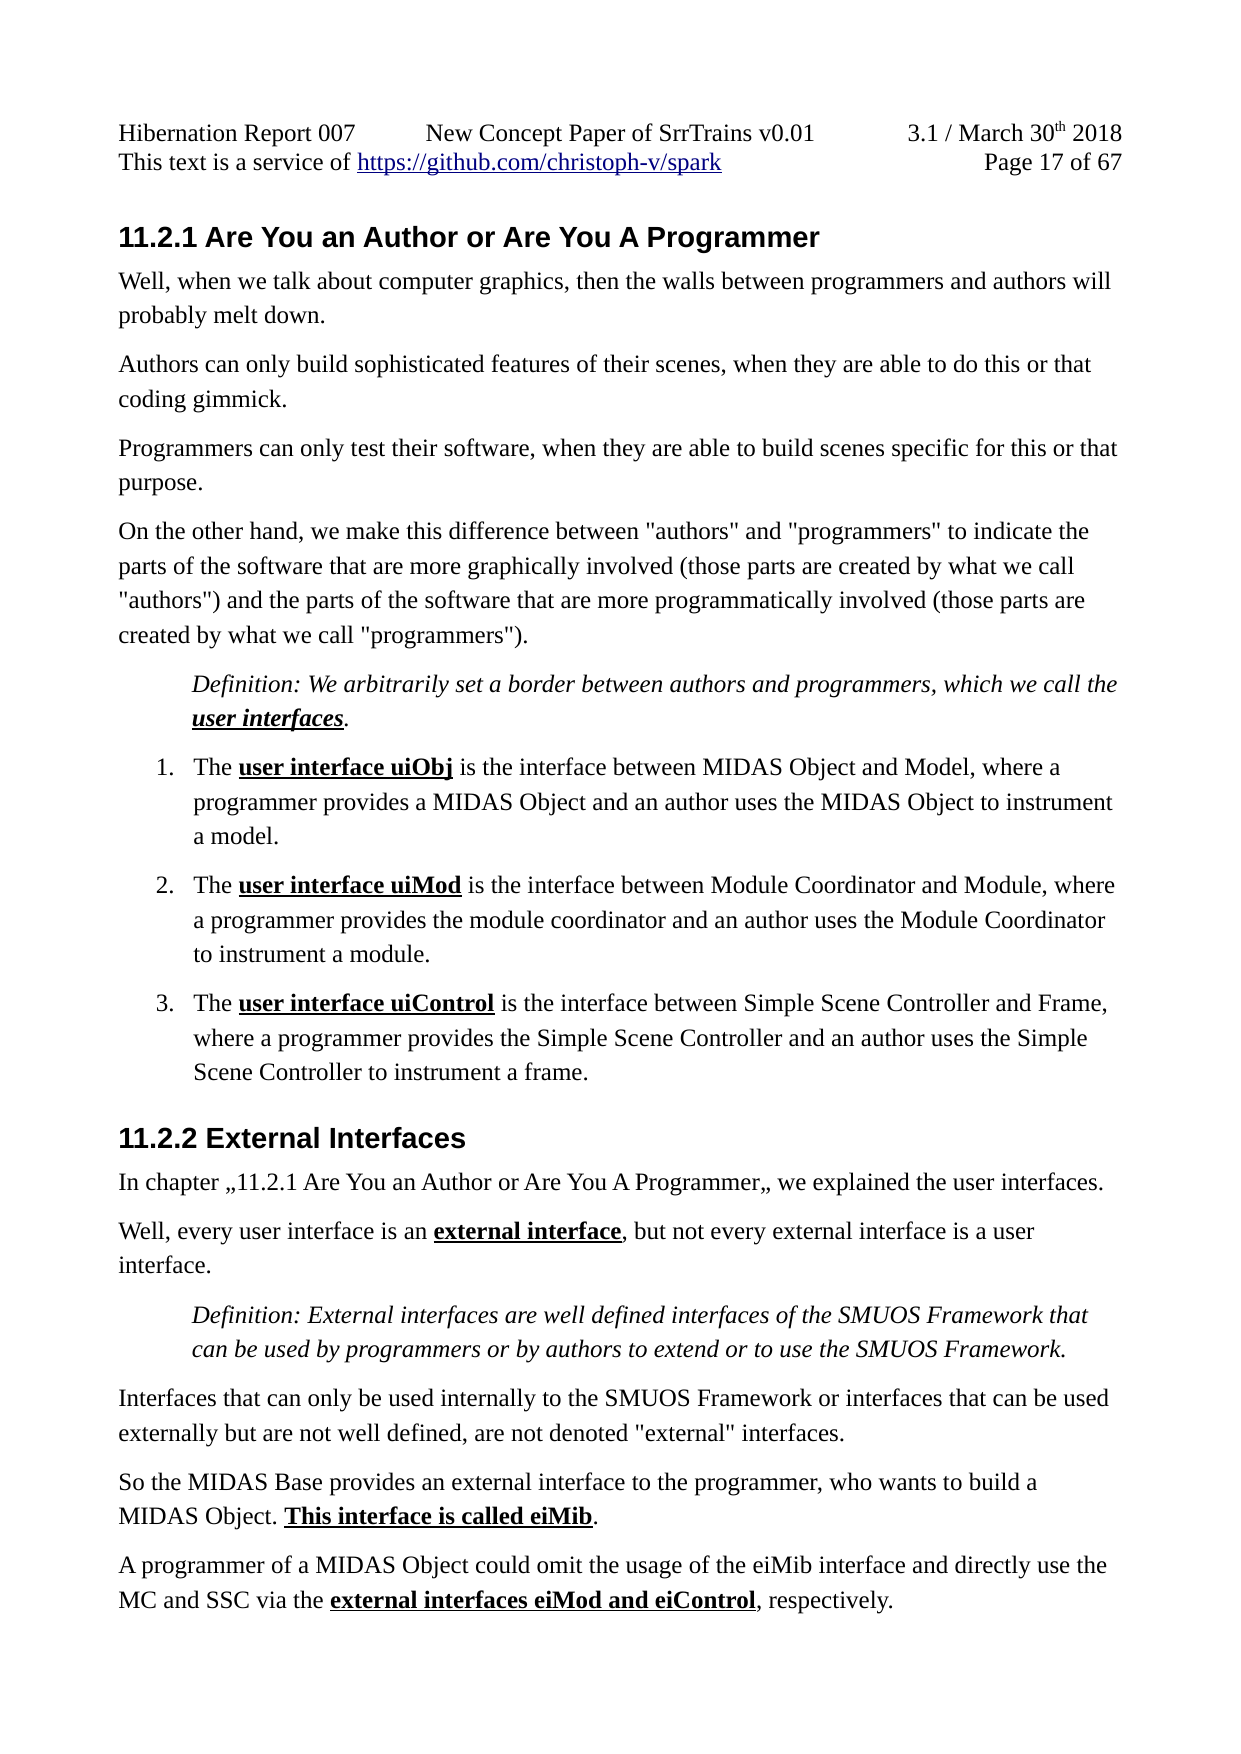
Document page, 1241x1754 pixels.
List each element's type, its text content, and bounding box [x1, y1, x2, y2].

subtitle 11.2.1 Are You an Author or Are You A Programmer [118, 220, 1122, 253]
text In chapter „11.2.1 Are You an Author or Are You A Programmer„ we explained the user interfaces. [118, 1167, 1122, 1196]
text On the other hand, we make this difference between "authors" and "programmers" to indicate the parts of the software that are more graphically involved (those parts are created by what we call "authors") and the parts of the software that are more programmatically involved (those parts are created by what we call "programmers"). [118, 516, 1122, 648]
subtitle 11.2.2 External Interfaces [118, 1121, 1122, 1154]
list The user interface uiControl is the interface between Simple Scene Controller and Frame, where a programmer provides the Simple Scene Controller and an author uses the Simple Scene Controller to instrument a frame. [156, 988, 1122, 1086]
text Programmers can only test their software, when they are able to build scenes specific for this or that purpose. [118, 433, 1122, 496]
list The user interface uiObj is the interface between MIDAS Object and Model, where a programmer provides a MIDAS Object and an author uses the MIDAS Object to instrument a model. [156, 752, 1122, 850]
text Definition: We arbitrarily set a border between authors and programmers, which we call the user interfaces. [192, 669, 1122, 732]
text A programmer of a MIDAS Object could omit the usage of the eiMib interface and directly use the MC and SSC via the external interfaces eiMod and eiControl, respectively. [118, 1550, 1122, 1613]
text Well, when we talk about computer graphics, then the walls between programmers and authors will probably melt down. [118, 266, 1122, 329]
text Well, every user interface is an external interface, but not every external interface is a user interface. [118, 1216, 1122, 1279]
text So the MIDAS Base provides an external interface to the programmer, who wants to build a MIDAS Object. This interface is called eiMib. [118, 1467, 1122, 1530]
text Authors can only build sophisticated features of their scenes, when they are able to do this or that coding gimmick. [118, 349, 1122, 412]
list The user interface uiMod is the interface between Module Coordinator and Module, where a programmer provides the module coordinator and an author uses the Module Coordinator to instrument a module. [156, 870, 1122, 968]
text Interfaces that can only be used internally to the SMUOS Framework or interfaces that can be used externally but are not well defined, are not denoted "external" interfaces. [118, 1383, 1122, 1446]
text Definition: External interfaces are well defined interfaces of the SMUOS Framework that can be used by programmers or by authors to extend or to use the SMUOS Framework. [192, 1300, 1122, 1363]
